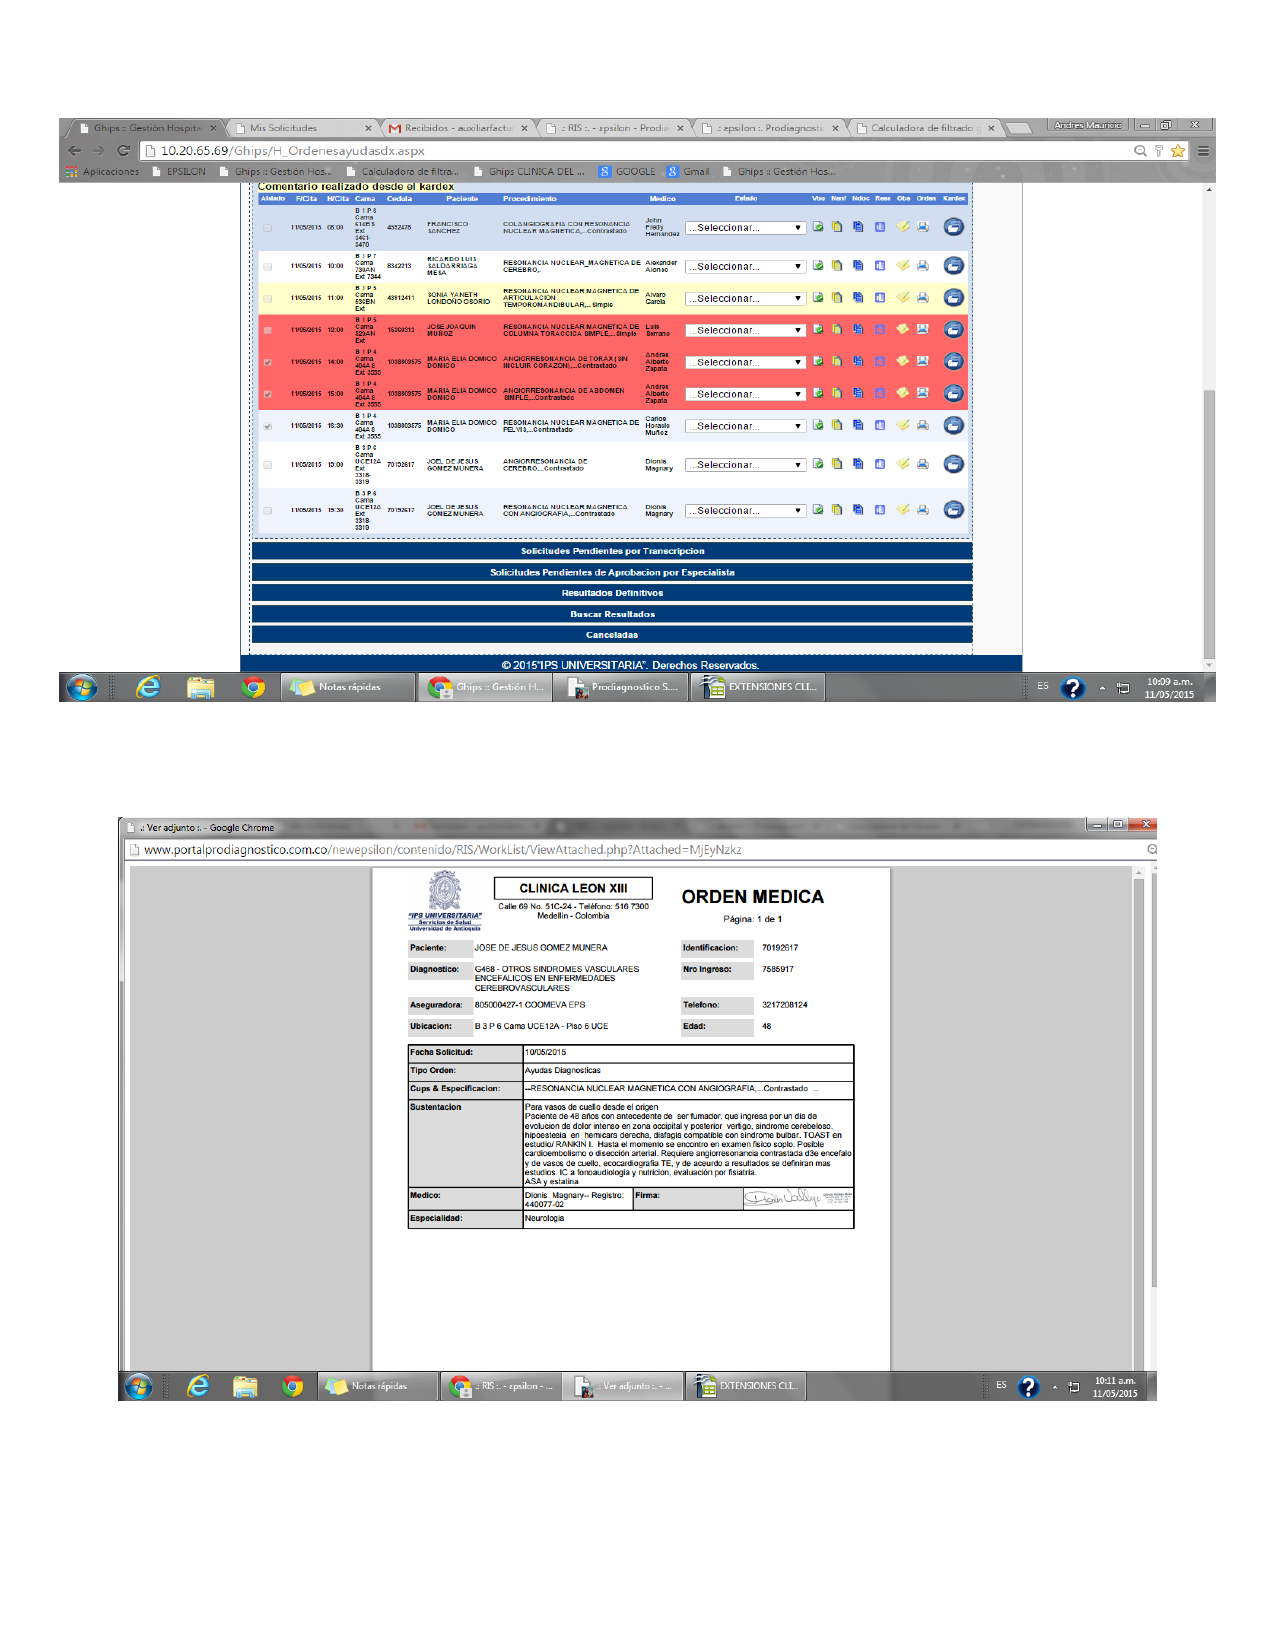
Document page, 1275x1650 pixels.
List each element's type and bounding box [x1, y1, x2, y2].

picture [118, 817, 1157, 1401]
picture [59, 118, 1216, 702]
